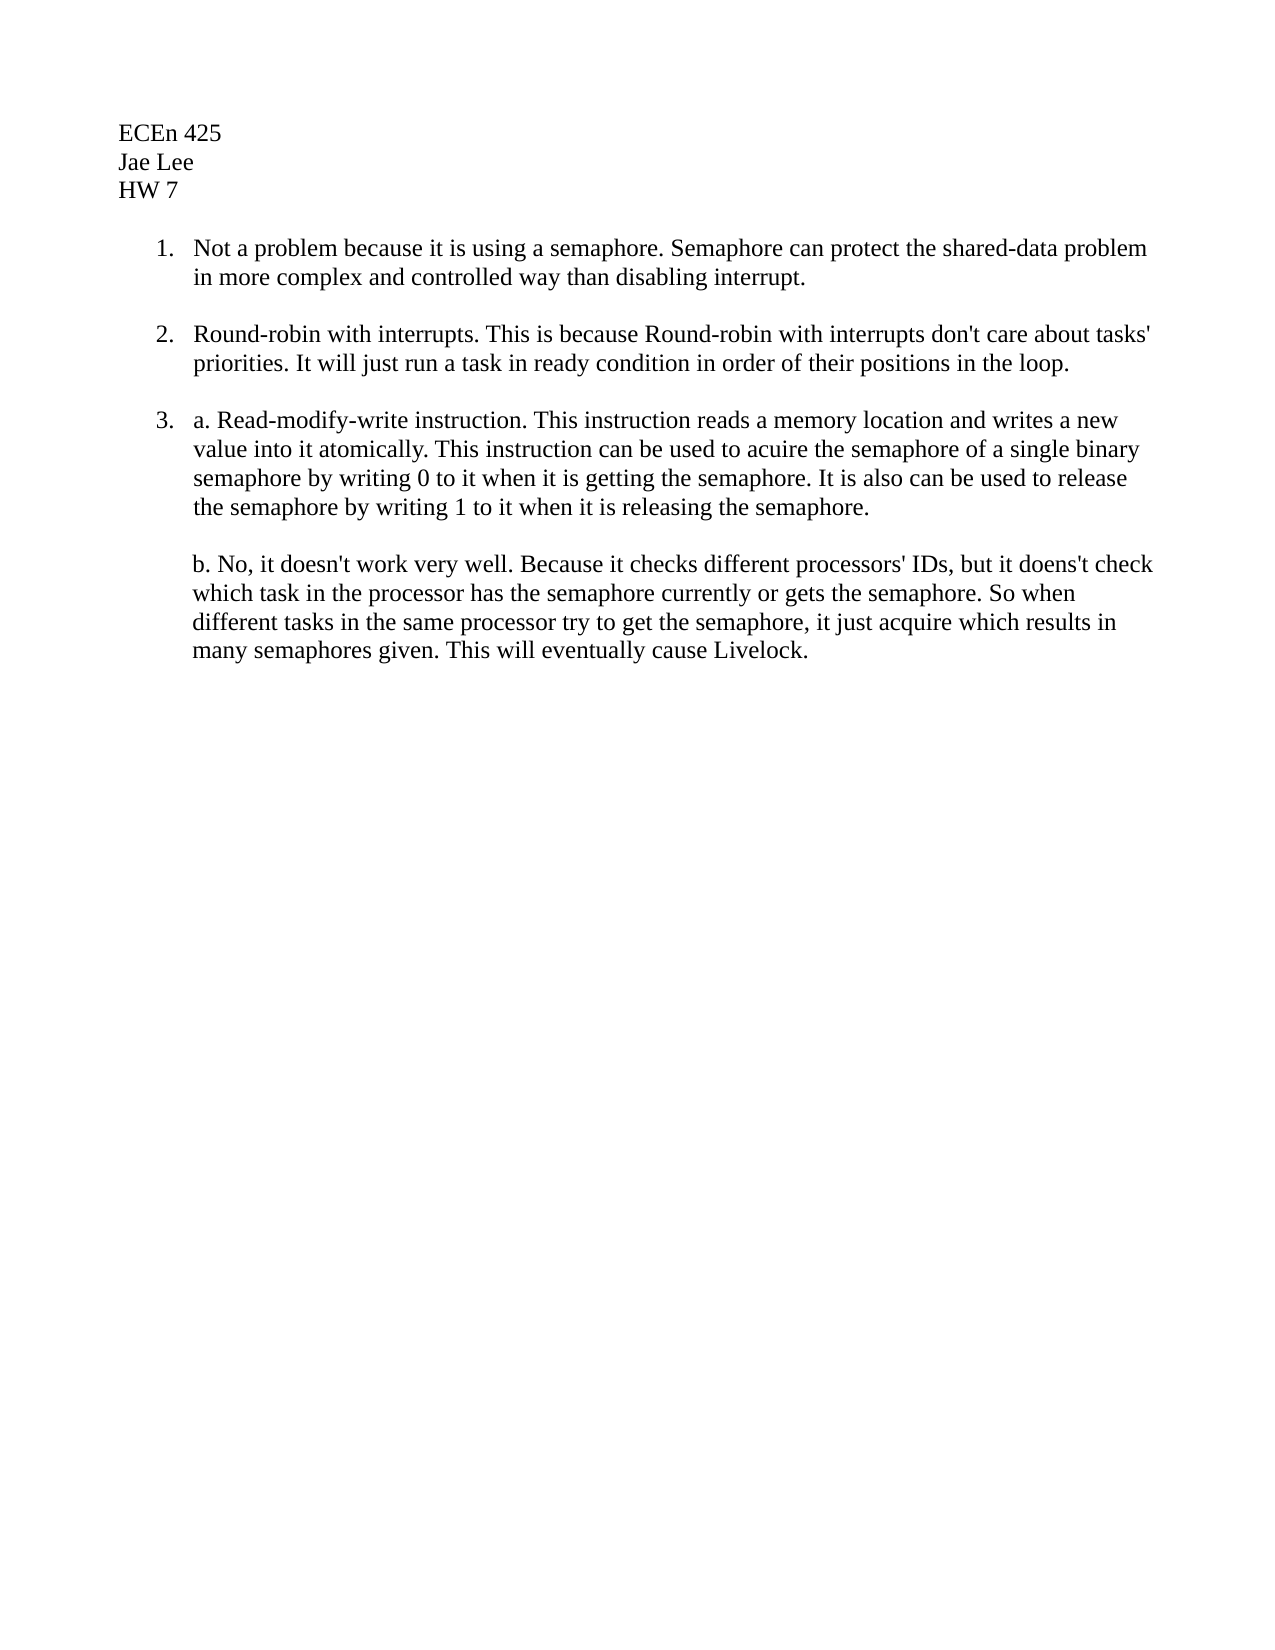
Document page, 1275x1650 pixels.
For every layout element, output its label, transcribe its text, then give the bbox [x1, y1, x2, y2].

list a. Read-modify-write instruction. This instruction reads a memory location and writes a new value into it atomically. This instruction can be used to acuire the semaphore of a single binary semaphore by writing 0 to it when it is getting the semaphore. It is also can be used to release the semaphore by writing 1 to it when it is releasing the semaphore. [156, 406, 1157, 521]
text ECEn 425 [118, 118, 1157, 147]
text Jae Lee [118, 147, 1157, 176]
list Round-robin with interrupts. This is because Round-robin with interrupts don't care about tasks' priorities. It will just run a task in ready condition in order of their positions in the loop. [156, 319, 1157, 377]
list Not a problem because it is using a semaphore. Semaphore can protect the shared-data problem in more complex and controlled way than disabling interrupt. [156, 233, 1157, 291]
text b. No, it doesn't work very well. Because it checks different processors' IDs, but it doens't check which task in the processor has the semaphore currently or gets the semaphore. So when different tasks in the same processor try to get the semaphore, it just acquire which results in many semaphores given. This will eventually cause Livelock. [118, 549, 1157, 664]
text HW 7 [118, 176, 1157, 204]
